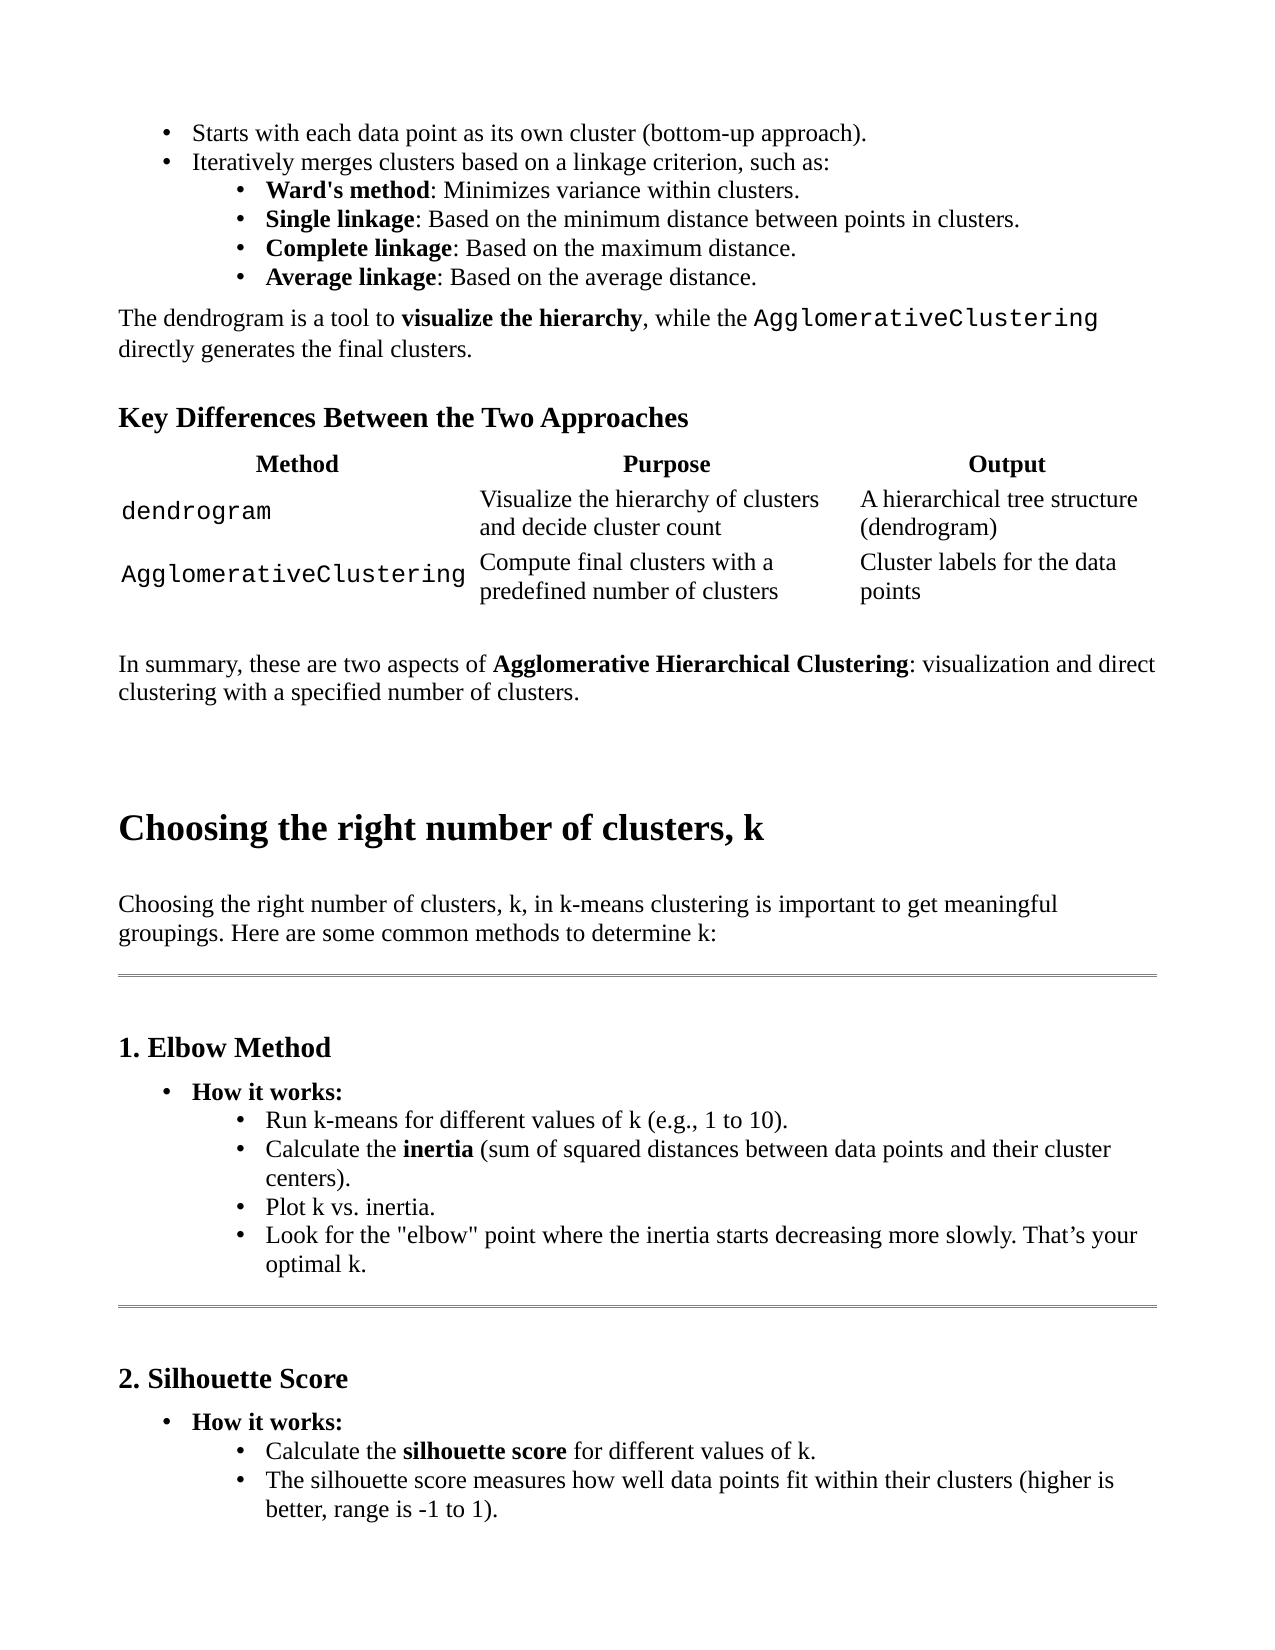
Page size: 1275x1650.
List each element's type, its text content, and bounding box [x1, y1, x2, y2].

table_cell dendrogram [118, 481, 476, 544]
table_cell Visualize the hierarchy of clusters and decide cluster count [476, 481, 857, 544]
table_header Method [118, 446, 476, 481]
list Ward's method: Minimizes variance within clusters. [236, 176, 1157, 204]
list Calculate the inertia (sum of squared distances between data points and their cluster centers). [236, 1134, 1157, 1192]
table_header Output [857, 446, 1157, 481]
list How it works: [162, 1407, 1157, 1436]
list Calculate the silhouette score for different values of k. [236, 1436, 1157, 1465]
text The dendrogram is a tool to visualize the hierarchy, while the AgglomerativeClustering directly generates the final clusters. [118, 303, 1157, 363]
list Plot k vs. inertia. [236, 1192, 1157, 1220]
table_cell Cluster labels for the data points [857, 544, 1157, 607]
list Run k-means for different values of k (e.g., 1 to 10). [236, 1105, 1157, 1134]
subtitle 1. Elbow Method [118, 1031, 1157, 1064]
list Look for the "elbow" point where the inertia starts decreasing more slowly. That’s your optimal k. [236, 1220, 1157, 1278]
list How it works: [162, 1077, 1157, 1105]
table_cell AgglomerativeClustering [118, 544, 476, 607]
text In summary, these are two aspects of Agglomerative Hierarchical Clustering: visualization and direct clustering with a specified number of clusters. [118, 649, 1157, 706]
table_cell Compute final clusters with a predefined number of clusters [476, 544, 857, 607]
text Choosing the right number of clusters, k [118, 805, 1157, 848]
list Single linkage: Based on the minimum distance between points in clusters. [236, 204, 1157, 233]
list Average linkage: Based on the average distance. [236, 262, 1157, 291]
list Starts with each data point as its own cluster (bottom-up approach). [162, 118, 1157, 147]
table_cell A hierarchical tree structure (dendrogram) [857, 481, 1157, 544]
list Iteratively merges clusters based on a linkage criterion, such as: [162, 147, 1157, 176]
list The silhouette score measures how well data points fit within their clusters (higher is better, range is -1 to 1). [236, 1465, 1157, 1522]
text Choosing the right number of clusters, k, in k-means clustering is important to get meaningful groupings. Here are some common methods to determine k: [118, 889, 1157, 947]
subtitle 2. Silhouette Score [118, 1361, 1157, 1395]
table_header Purpose [476, 446, 857, 481]
subtitle Key Differences Between the Two Approaches [118, 400, 1157, 434]
list Complete linkage: Based on the maximum distance. [236, 233, 1157, 262]
